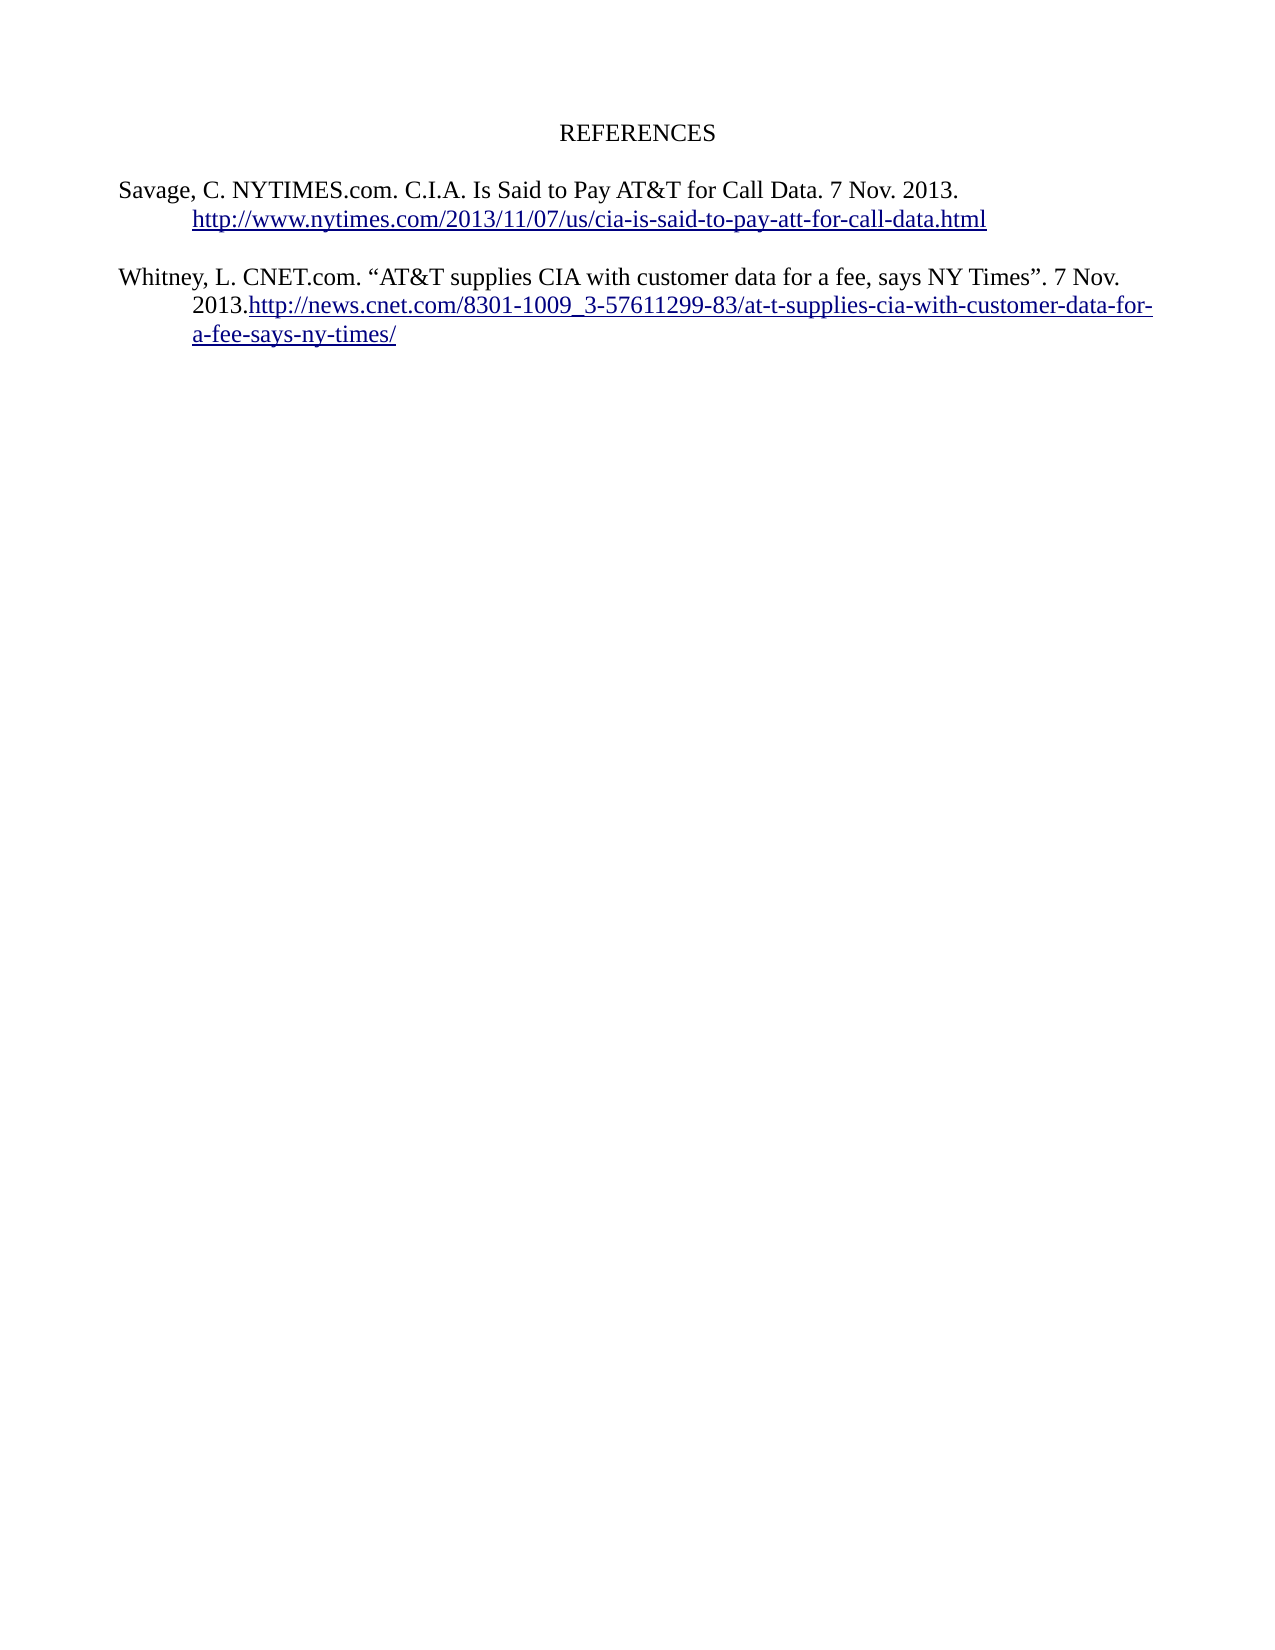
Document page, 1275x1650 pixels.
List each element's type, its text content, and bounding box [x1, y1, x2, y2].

text Whitney, L. CNET.com. “AT&T supplies CIA with customer data for a fee, says NY Times”. 7 Nov. 2013.http://news.cnet.com/8301-1009_3-57611299-83/at-t-supplies-cia-with-customer-data-for- a-fee-says-ny-times/ [118, 262, 1157, 348]
text Savage, C. NYTIMES.com. C.I.A. Is Said to Pay AT&T for Call Data. 7 Nov. 2013. [118, 176, 1157, 204]
text REFERENCES [118, 118, 1157, 147]
text http://www.nytimes.com/2013/11/07/us/cia-is-said-to-pay-att-for-call-data.html [118, 204, 1157, 233]
